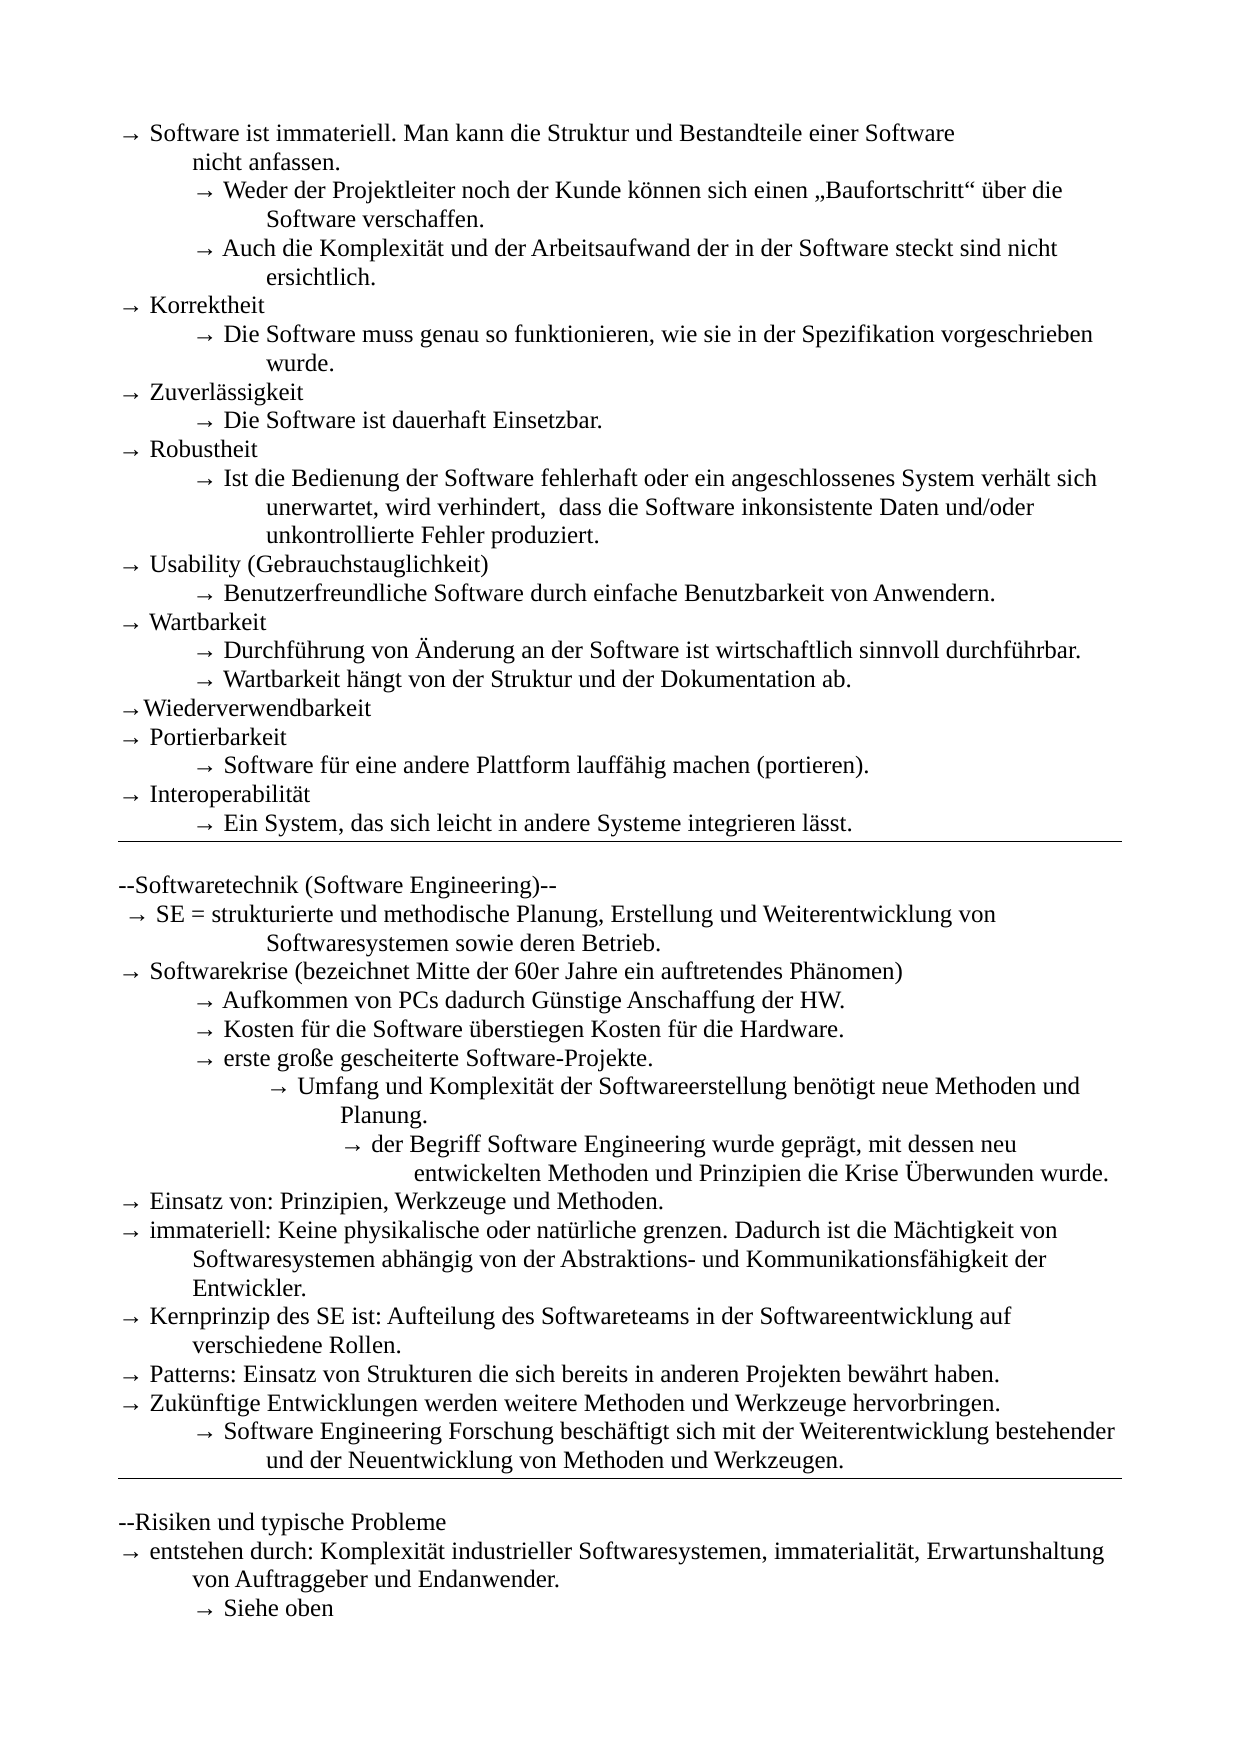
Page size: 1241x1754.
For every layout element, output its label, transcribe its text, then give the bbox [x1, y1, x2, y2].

text und der Neuentwicklung von Methoden und Werkzeugen. [118, 1445, 1122, 1478]
text → Interoperabilität [118, 779, 1122, 808]
text → Software ist immateriell. Man kann die Struktur und Bestandteile einer Software [118, 118, 1122, 147]
text → Software Engineering Forschung beschäftigt sich mit der Weiterentwicklung bestehender [118, 1416, 1122, 1445]
text → der Begriff Software Engineering wurde geprägt, mit dessen neu [118, 1129, 1122, 1158]
text → Korrektheit [118, 291, 1122, 319]
text → Siehe oben [118, 1593, 1122, 1622]
text → Usability (Gebrauchstauglichkeit) [118, 549, 1122, 578]
text → Softwarekrise (bezeichnet Mitte der 60er Jahre ein auftretendes Phänomen) [118, 956, 1122, 985]
text → Umfang und Komplexität der Softwareerstellung benötigt neue Methoden und Planung. [118, 1071, 1122, 1129]
text → Kernprinzip des SE ist: Aufteilung des Softwareteams in der Softwareentwicklung auf verschiedene Rollen. [118, 1301, 1122, 1359]
text nicht anfassen. [118, 147, 1122, 176]
text → Auch die Komplexität und der Arbeitsaufwand der in der Software steckt sind nicht ersichtlich. [118, 233, 1122, 291]
text → Ist die Bedienung der Software fehlerhaft oder ein angeschlossenes System verhält sich unerwartet, wird verhindert, dass die Software inkonsistente Daten und/oder unkontrollierte Fehler produziert. [118, 463, 1122, 549]
text → Weder der Projektleiter noch der Kunde können sich einen „Baufortschritt“ über die Software verschaffen. [118, 176, 1122, 233]
text --Softwaretechnik (Software Engineering)-- [118, 870, 1122, 899]
text → Einsatz von: Prinzipien, Werkzeuge und Methoden. [118, 1186, 1122, 1215]
text → Aufkommen von PCs dadurch Günstige Anschaffung der HW. [118, 985, 1122, 1014]
text →Wiederverwendbarkeit [118, 693, 1122, 722]
text → Software für eine andere Plattform lauffähig machen (portieren). [118, 751, 1122, 779]
text → Durchführung von Änderung an der Software ist wirtschaftlich sinnvoll durchführbar. [118, 636, 1122, 664]
text → immateriell: Keine physikalische oder natürliche grenzen. Dadurch ist die Mächtigkeit von Softwaresystemen abhängig von der Abstraktions- und Kommunikationsfähigkeit der Entwickler. [118, 1215, 1122, 1301]
text → Portierbarkeit [118, 722, 1122, 751]
text entwickelten Methoden und Prinzipien die Krise Überwunden wurde. [118, 1158, 1122, 1186]
text → Wartbarkeit [118, 607, 1122, 636]
text → Zuverlässigkeit [118, 377, 1122, 406]
text → Zukünftige Entwicklungen werden weitere Methoden und Werkzeuge hervorbringen. [118, 1388, 1122, 1416]
text → Die Software muss genau so funktionieren, wie sie in der Spezifikation vorgeschrieben wurde. [118, 319, 1122, 377]
text → erste große gescheiterte Software-Projekte. [118, 1043, 1122, 1071]
text → Patterns: Einsatz von Strukturen die sich bereits in anderen Projekten bewährt haben. [118, 1359, 1122, 1388]
text → Robustheit [118, 434, 1122, 463]
text → entstehen durch: Komplexität industrieller Softwaresystemen, immaterialität, Erwartunshaltung [118, 1536, 1122, 1564]
text → Wartbarkeit hängt von der Struktur und der Dokumentation ab. [118, 664, 1122, 693]
text → Die Software ist dauerhaft Einsetzbar. [118, 406, 1122, 434]
text --Risiken und typische Probleme [118, 1507, 1122, 1536]
text → SE = strukturierte und methodische Planung, Erstellung und Weiterentwicklung von [118, 899, 1122, 928]
text → Ein System, das sich leicht in andere Systeme integrieren lässt. [118, 808, 1122, 841]
text von Auftraggeber und Endanwender. [118, 1564, 1122, 1593]
text Softwaresystemen sowie deren Betrieb. [118, 928, 1122, 956]
text → Benutzerfreundliche Software durch einfache Benutzbarkeit von Anwendern. [118, 578, 1122, 607]
text → Kosten für die Software überstiegen Kosten für die Hardware. [118, 1014, 1122, 1043]
